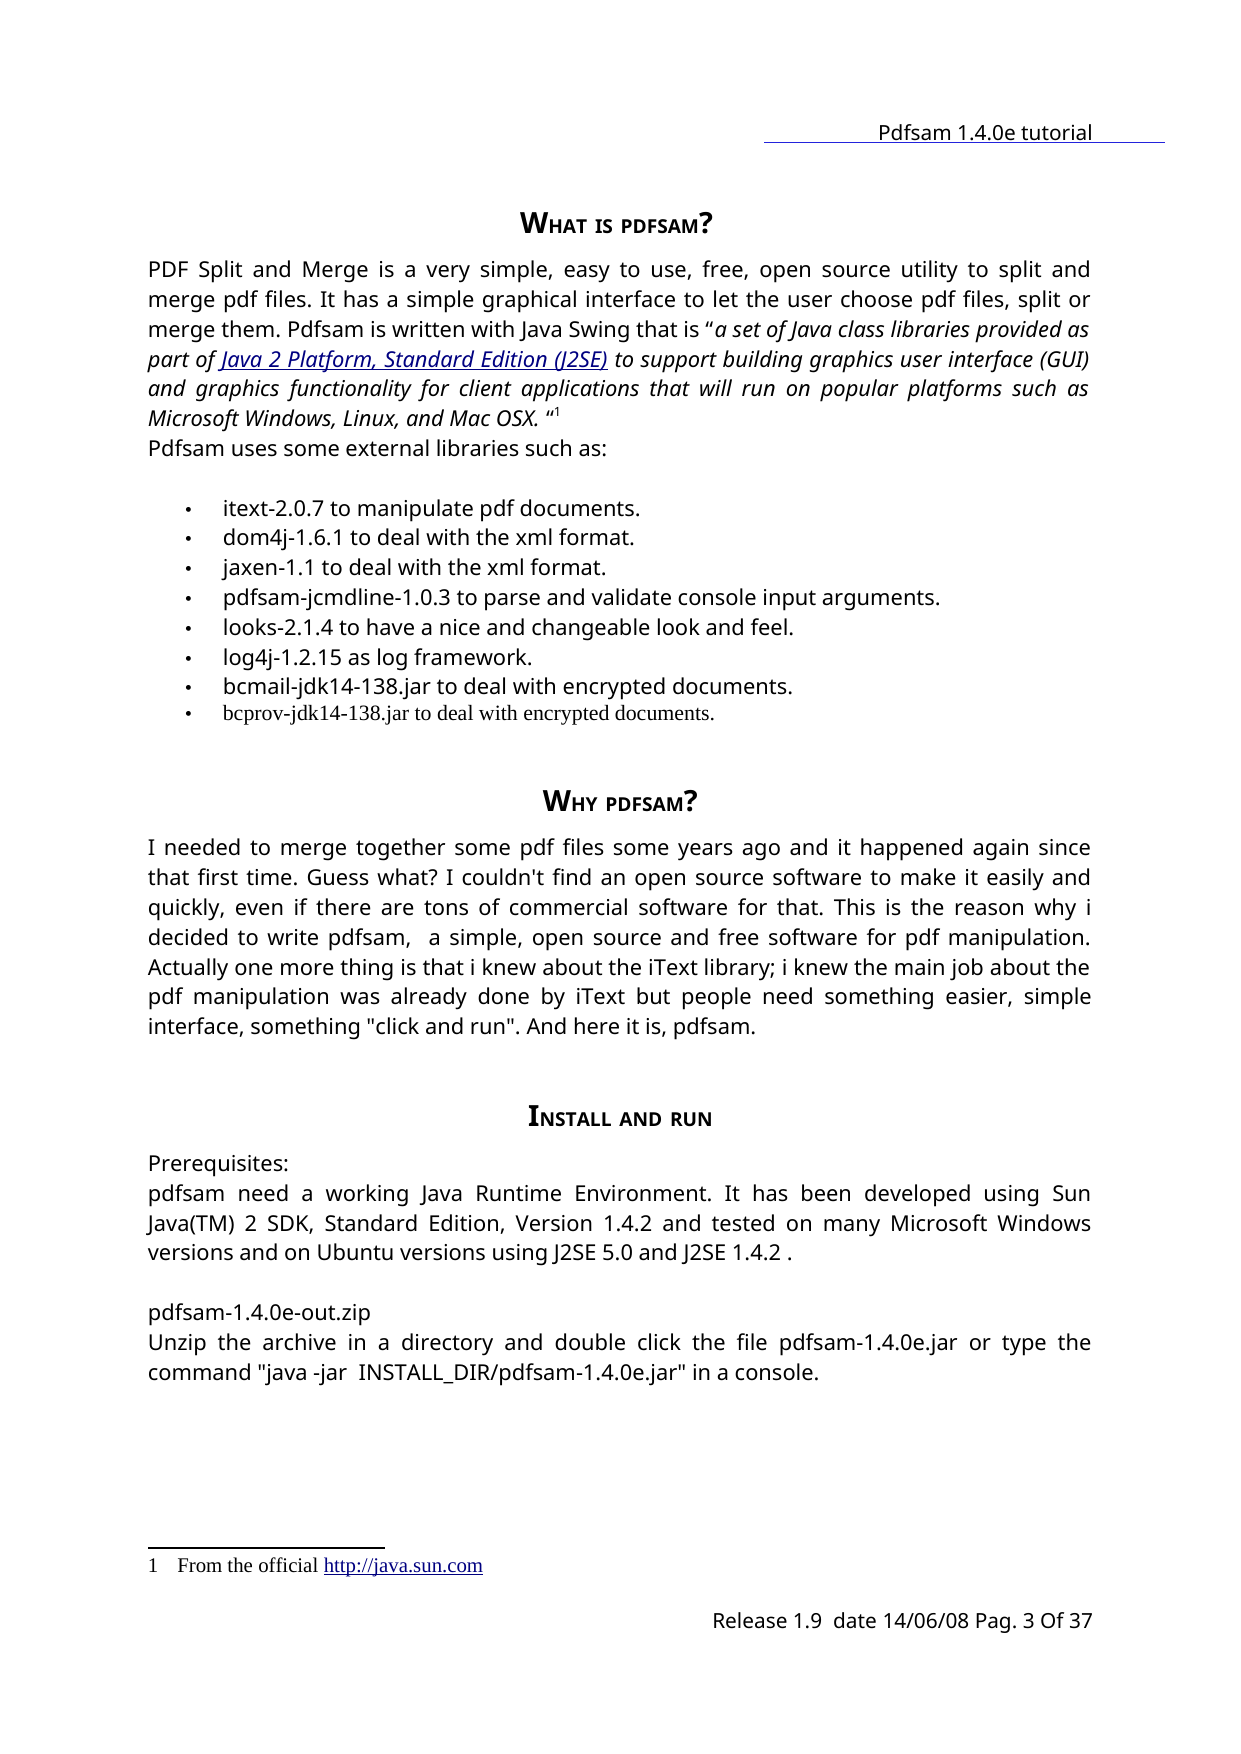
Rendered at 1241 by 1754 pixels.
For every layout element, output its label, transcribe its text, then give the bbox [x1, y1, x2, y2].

list pdfsam-jcmdline-1.0.3 to parse and validate console input arguments. [185, 582, 1093, 612]
text Unzip the archive in a directory and double click the file pdfsam-1.4.0e.jar or type the command "java -jar INSTALL_DIR/pdfsam-1.4.0e.jar" in a console. [148, 1327, 1093, 1386]
list dom4j-1.6.1 to deal with the xml format. [185, 522, 1093, 552]
list jaxen-1.1 to deal with the xml format. [185, 552, 1093, 582]
text PDF Split and Merge is a very simple, easy to use, free, open source utility to split and merge pdf files. It has a simple graphical interface to let the user choose pdf files, split or merge them. Pdfsam is written with Java Swing that is “a set of Java class libraries provided as part of Java 2 Platform, Standard Edition (J2SE) to support building graphics user interface (GUI) and graphics functionality for client applications that will run on popular platforms such as Microsoft Windows, Linux, and Mac OSX. “ [148, 254, 1093, 433]
list looks-2.1.4 to have a nice and changeable look and feel. [185, 612, 1093, 642]
text I needed to merge together some pdf files some years ago and it happened again since that first time. Guess what? I couldn't find an open source software to make it easily and quickly, even if there are tons of commercial software for that. This is the reason why i decided to write pdfsam, a simple, open source and free software for pdf manipulation. Actually one more thing is that i knew about the iText library; i knew the main job about the pdf manipulation was already done by iText but people need something easier, simple interface, something "click and run". And here it is, pdfsam. [148, 832, 1093, 1041]
text pdfsam need a working Java Runtime Environment. It has been developed using Sun Java(TM) 2 SDK, Standard Edition, Version 1.4.2 and tested on many Microsoft Windows versions and on Ubuntu versions using J2SE 5.0 and J2SE 1.4.2 . [148, 1178, 1093, 1267]
list bcprov-jdk14-138.jar to deal with encrypted documents. [185, 701, 1093, 725]
list log4j-1.2.15 as log framework. [185, 642, 1093, 671]
text pdfsam-1.4.0e-out.zip [148, 1297, 1093, 1327]
list bcmail-jdk14-138.jar to deal with encrypted documents. [185, 671, 1093, 701]
text Install and run [148, 1096, 1093, 1135]
text Prerequisites: [148, 1148, 1093, 1178]
text Pdfsam uses some external libraries such as: [148, 433, 1093, 463]
text From the official http://java.sun.com [148, 1554, 1093, 1577]
text Why pdfsam? [148, 780, 1093, 820]
text What is pdfsam? [148, 202, 1093, 242]
list itext-2.0.7 to manipulate pdf documents. [185, 493, 1093, 522]
